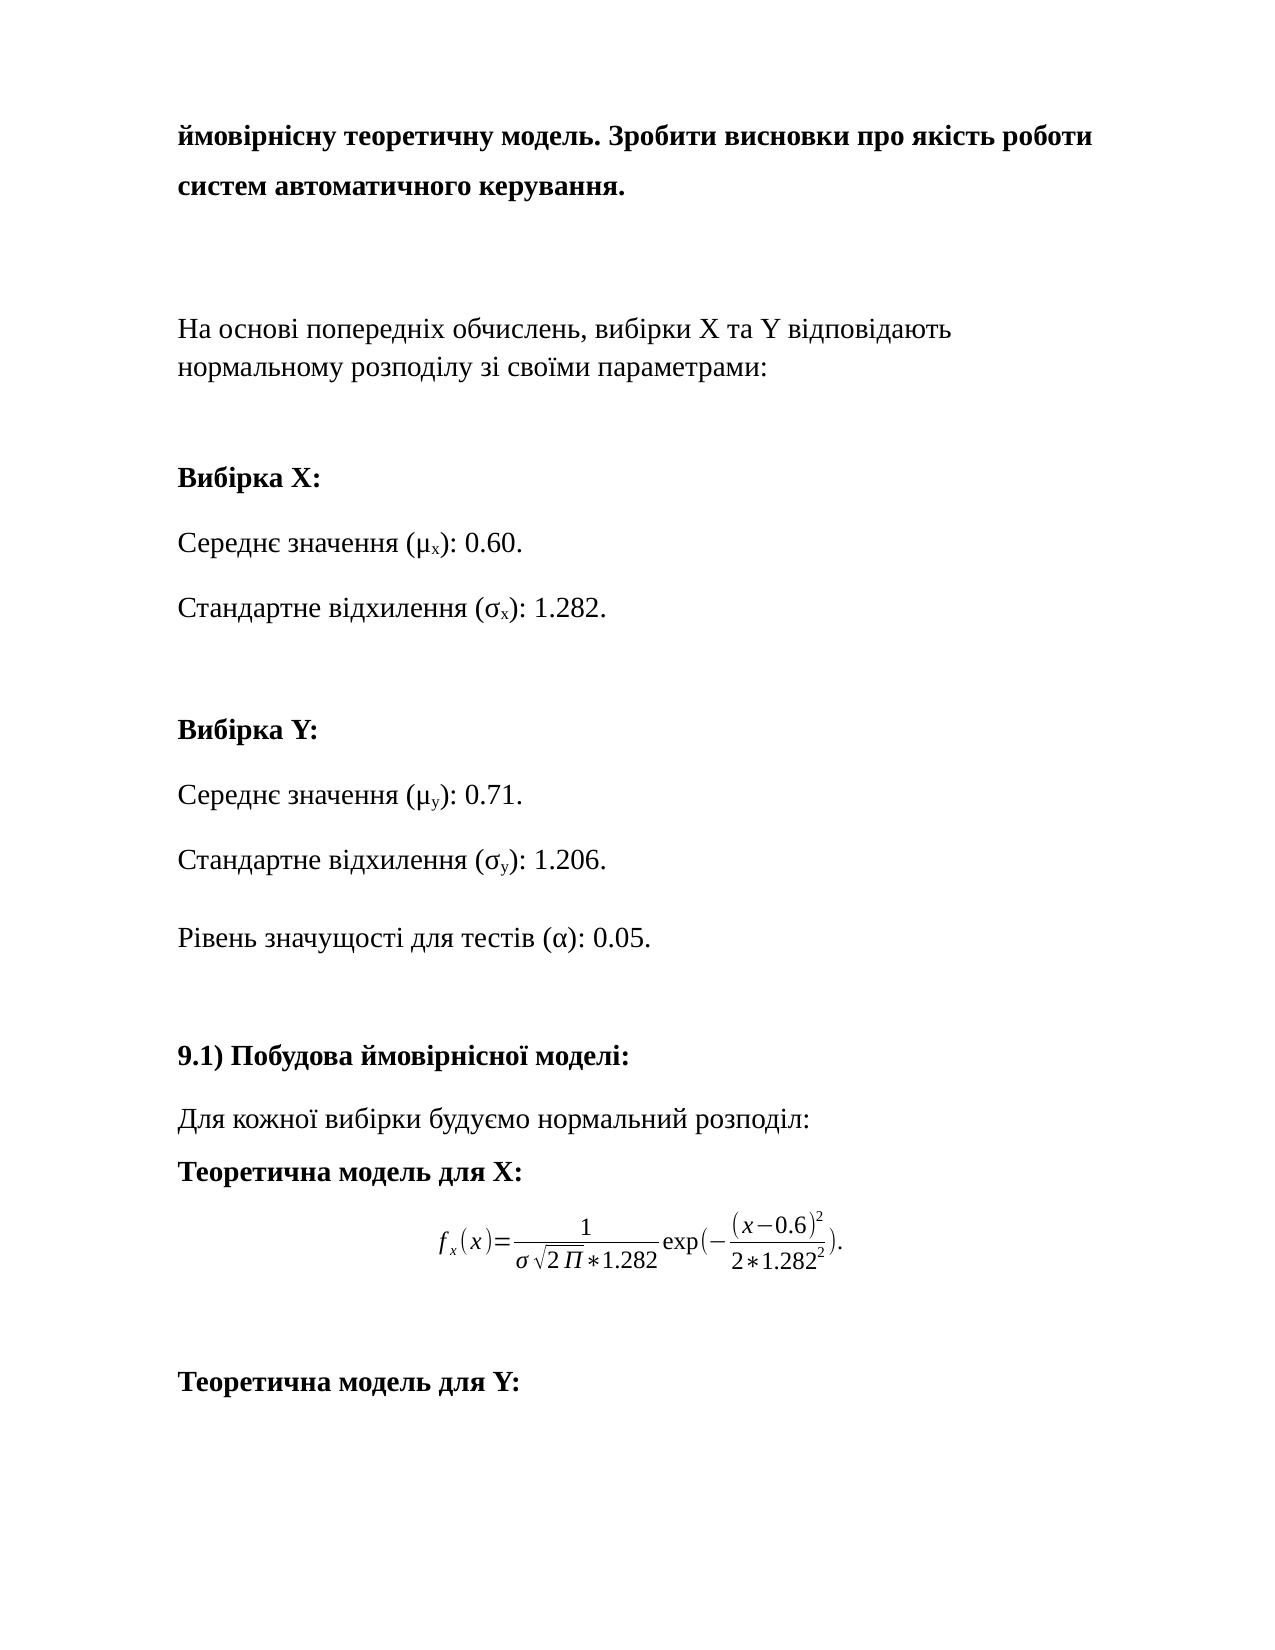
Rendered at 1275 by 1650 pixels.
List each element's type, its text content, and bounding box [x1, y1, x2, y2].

subtitle 9.1) Побудова ймовірнісної моделі: [177, 1038, 1098, 1072]
text Теоретична модель для X: [177, 1154, 1098, 1187]
text Теоретична модель для Y: [177, 1364, 1098, 1398]
text Середнє значення (μx): 0.60. [177, 525, 1098, 558]
text Стандартне відхилення (σy): 1.206. [177, 842, 1098, 876]
text Середнє значення (μy): 0.71. [177, 777, 1098, 811]
text ймовірнісну теоретичну модель. Зробити висновки про якість роботи систем автоматичного керування. [177, 118, 1098, 202]
text Для кожної вибірки будуємо нормальний розподіл: [177, 1101, 1098, 1134]
text Вибірка X: [177, 460, 1098, 494]
text Вибірка Y: [177, 712, 1098, 746]
subtitle Рівень значущості для тестів (α): 0.05. [177, 920, 1098, 953]
text На основі попередніх обчислень, вибірки X та Y відповідають нормальному розподілу зі своїми параметрами: [177, 311, 1098, 383]
text Стандартне відхилення (σx): 1.282. [177, 590, 1098, 623]
